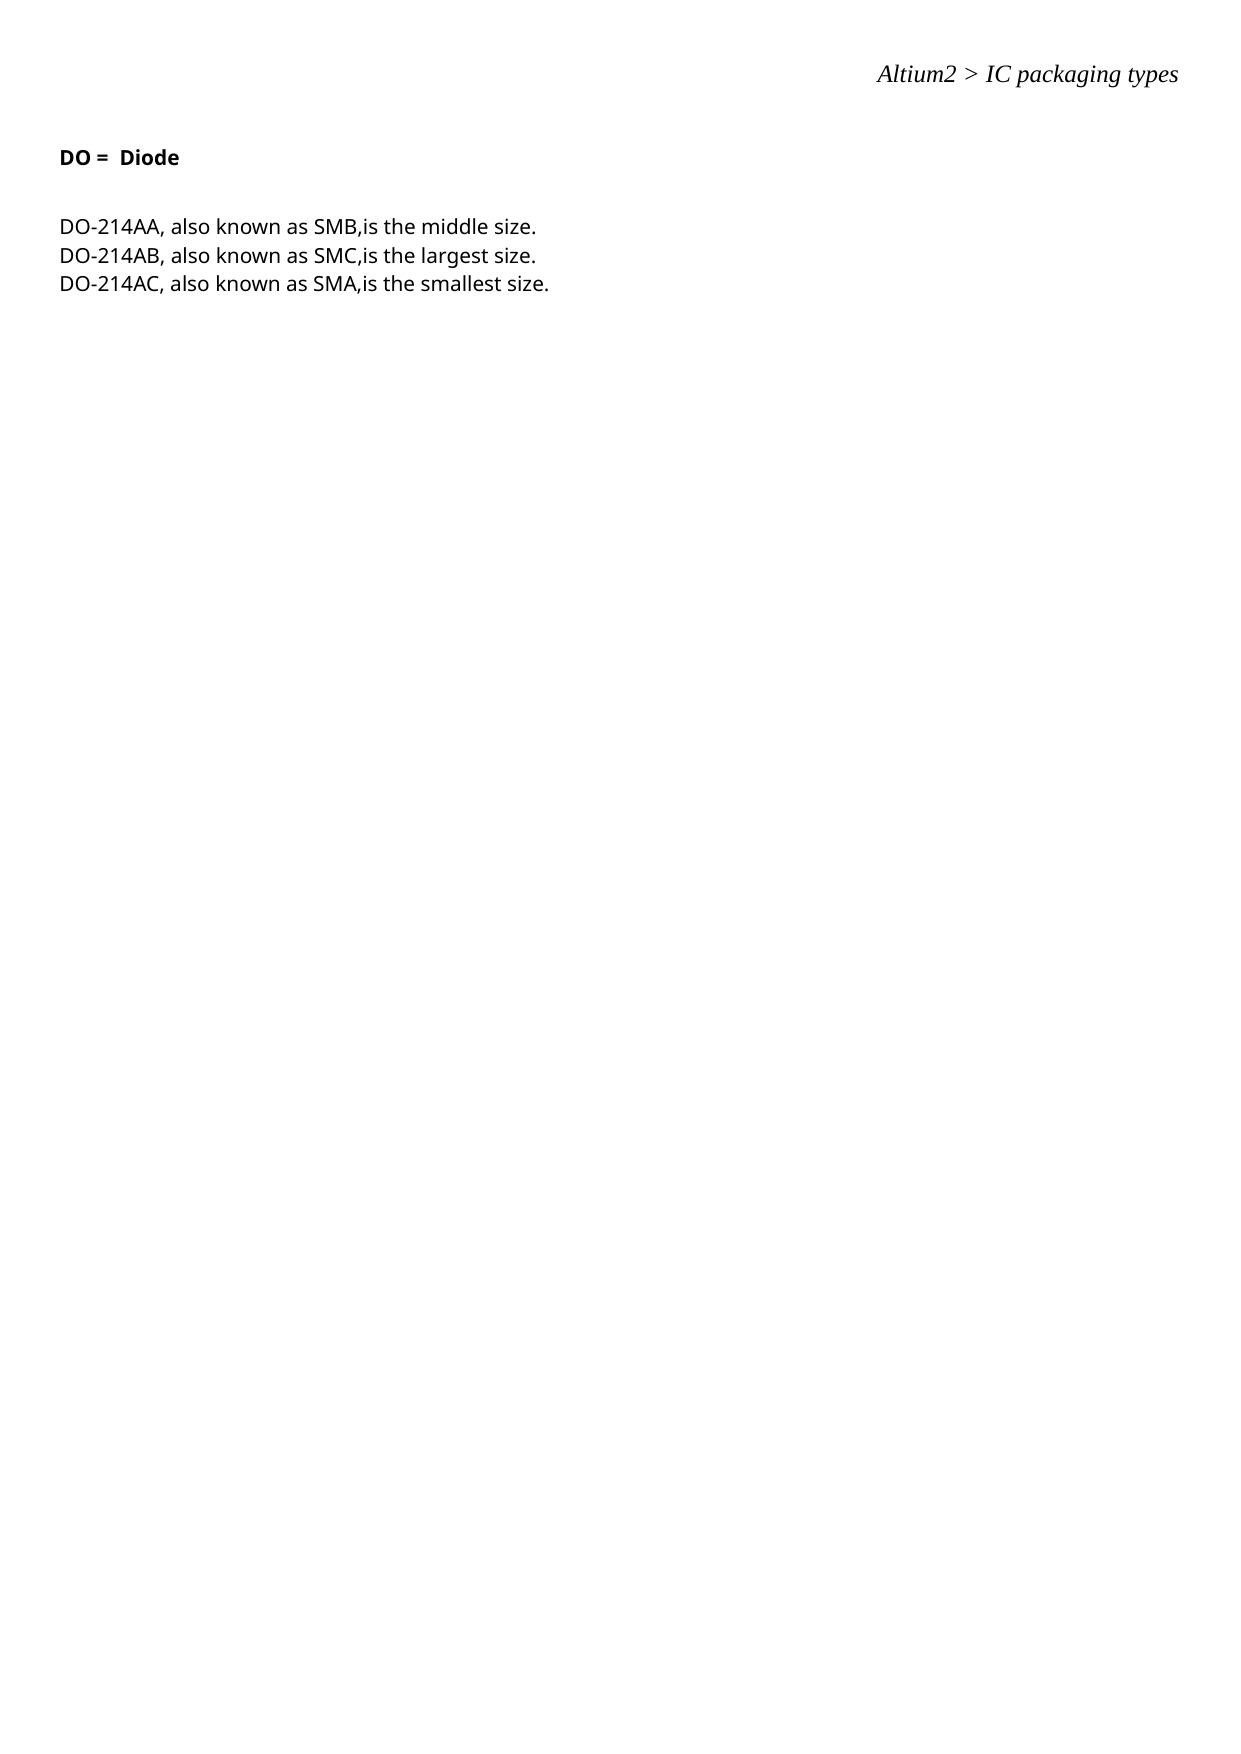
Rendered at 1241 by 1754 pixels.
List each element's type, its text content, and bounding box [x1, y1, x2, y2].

text DO-214AB, also known as SMC,is the largest size. [59, 241, 1181, 269]
subtitle DO = Diode [59, 143, 1181, 171]
text DO-214AC, also known as SMA,is the smallest size. [59, 269, 1181, 298]
text DO-214AA, also known as SMB,is the middle size. [59, 212, 1181, 241]
